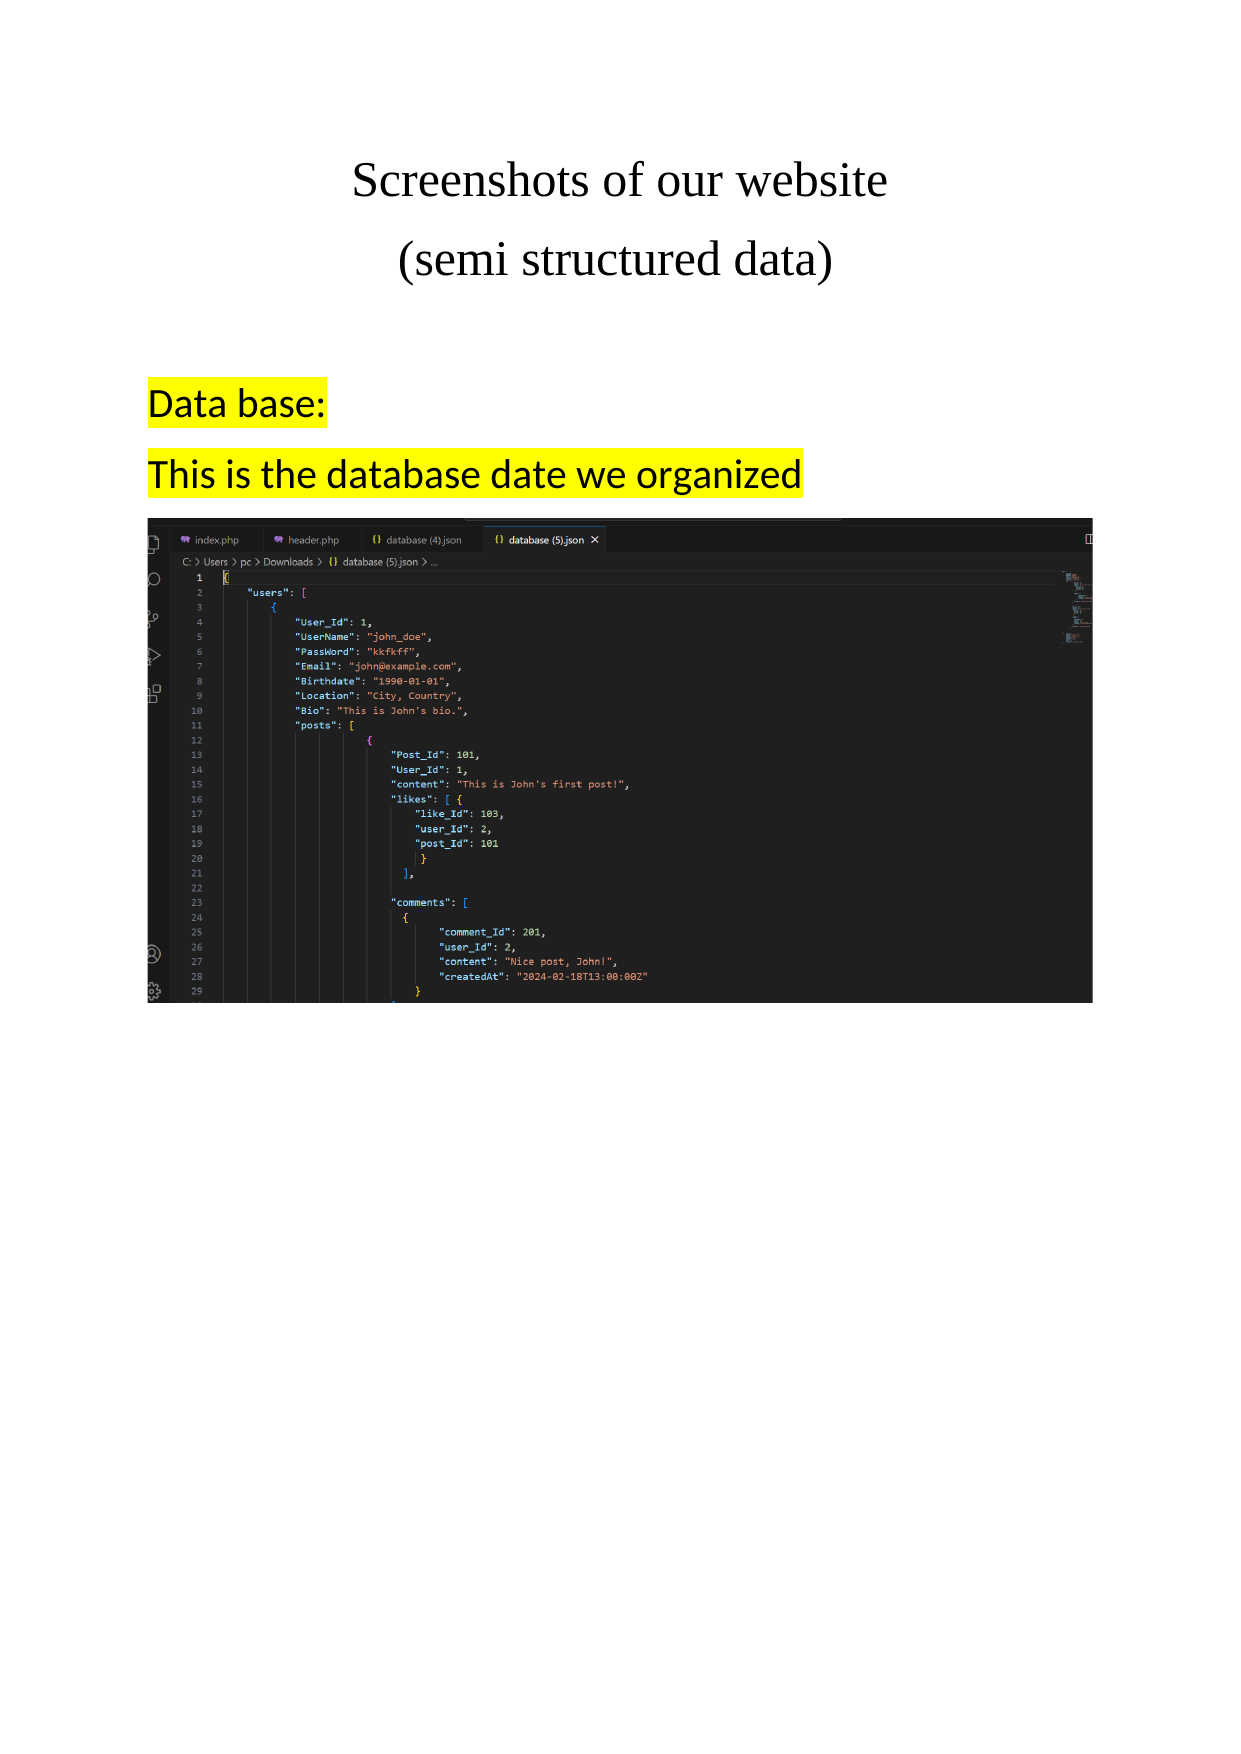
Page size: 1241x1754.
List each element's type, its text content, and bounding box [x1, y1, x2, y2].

text Data base: [148, 377, 1093, 428]
text (semi structured data) [148, 229, 1093, 286]
text Screenshots of our website [148, 148, 1093, 209]
text This is the database date we organized [148, 448, 1093, 498]
